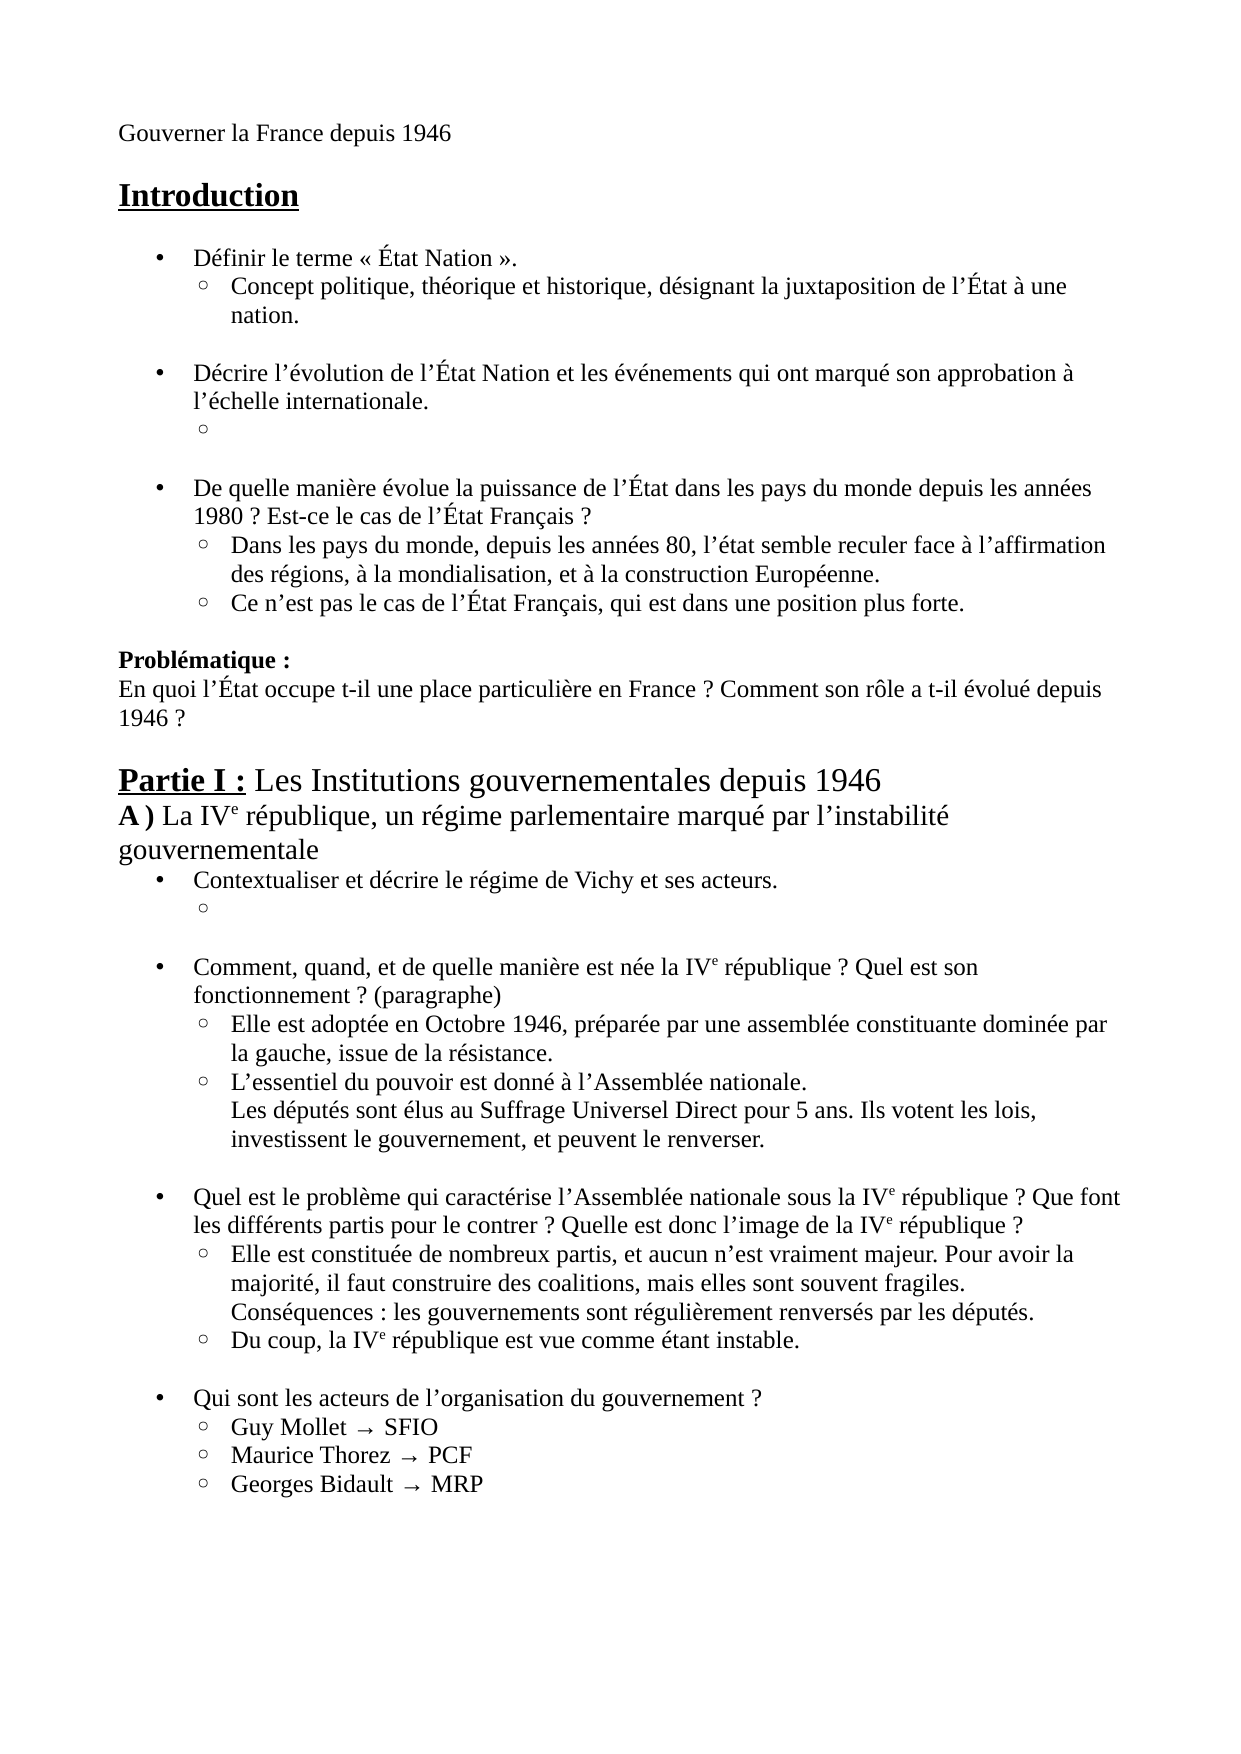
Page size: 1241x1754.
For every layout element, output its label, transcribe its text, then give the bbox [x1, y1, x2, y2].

list Ce n’est pas le cas de l’État Français, qui est dans une position plus forte. [193, 588, 1122, 616]
list L’essentiel du pouvoir est donné à l’Assemblée nationale. [193, 1067, 1122, 1096]
list Elle est constituée de nombreux partis, et aucun n’est vraiment majeur. Pour avoir la majorité, il faut construire des coalitions, mais elles sont souvent fragiles. [193, 1239, 1122, 1297]
list Georges Bidault → MRP [193, 1469, 1122, 1498]
list Guy Mollet → SFIO [193, 1412, 1122, 1441]
text Problématique : [118, 645, 1122, 674]
list Dans les pays du monde, depuis les années 80, l’état semble reculer face à l’affirmation des régions, à la mondialisation, et à la construction Européenne. [193, 530, 1122, 588]
list Quel est le problème qui caractérise l’Assemblée nationale sous la IVe république ? Que font les différents partis pour le contrer ? Quelle est donc l’image de la IVe république ? [156, 1182, 1122, 1239]
list Conséquences : les gouvernements sont régulièrement renversés par les députés. [193, 1297, 1122, 1326]
list Décrire l’évolution de l’État Nation et les événements qui ont marqué son approbation à l’échelle internationale. [156, 358, 1122, 415]
list Du coup, la IVe république est vue comme étant instable. [193, 1326, 1122, 1354]
list Comment, quand, et de quelle manière est née la IVe république ? Quel est son fonctionnement ? (paragraphe) [156, 952, 1122, 1009]
list De quelle manière évolue la puissance de l’État dans les pays du monde depuis les années 1980 ? Est-ce le cas de l’État Français ? [156, 473, 1122, 530]
text A ) La IVe république, un régime parlementaire marqué par l’instabilité gouvernementale [118, 798, 1122, 866]
list Définir le terme « État Nation ». [156, 243, 1122, 271]
list Elle est adoptée en Octobre 1946, préparée par une assemblée constituante dominée par la gauche, issue de la résistance. [193, 1009, 1122, 1067]
text Introduction [118, 176, 1122, 214]
list Contextualiser et décrire le régime de Vichy et ses acteurs. [156, 866, 1122, 894]
text Partie I : Les Institutions gouvernementales depuis 1946 [118, 760, 1122, 798]
list Concept politique, théorique et historique, désignant la juxtaposition de l’État à une nation. [193, 271, 1122, 329]
list Les députés sont élus au Suffrage Universel Direct pour 5 ans. Ils votent les lois, investissent le gouvernement, et peuvent le renverser. [193, 1096, 1122, 1153]
list Maurice Thorez → PCF [193, 1441, 1122, 1469]
list Qui sont les acteurs de l’organisation du gouvernement ? [156, 1383, 1122, 1412]
text En quoi l’État occupe t-il une place particulière en France ? Comment son rôle a t-il évolué depuis 1946 ? [118, 674, 1122, 731]
text Gouverner la France depuis 1946 [118, 118, 1122, 147]
